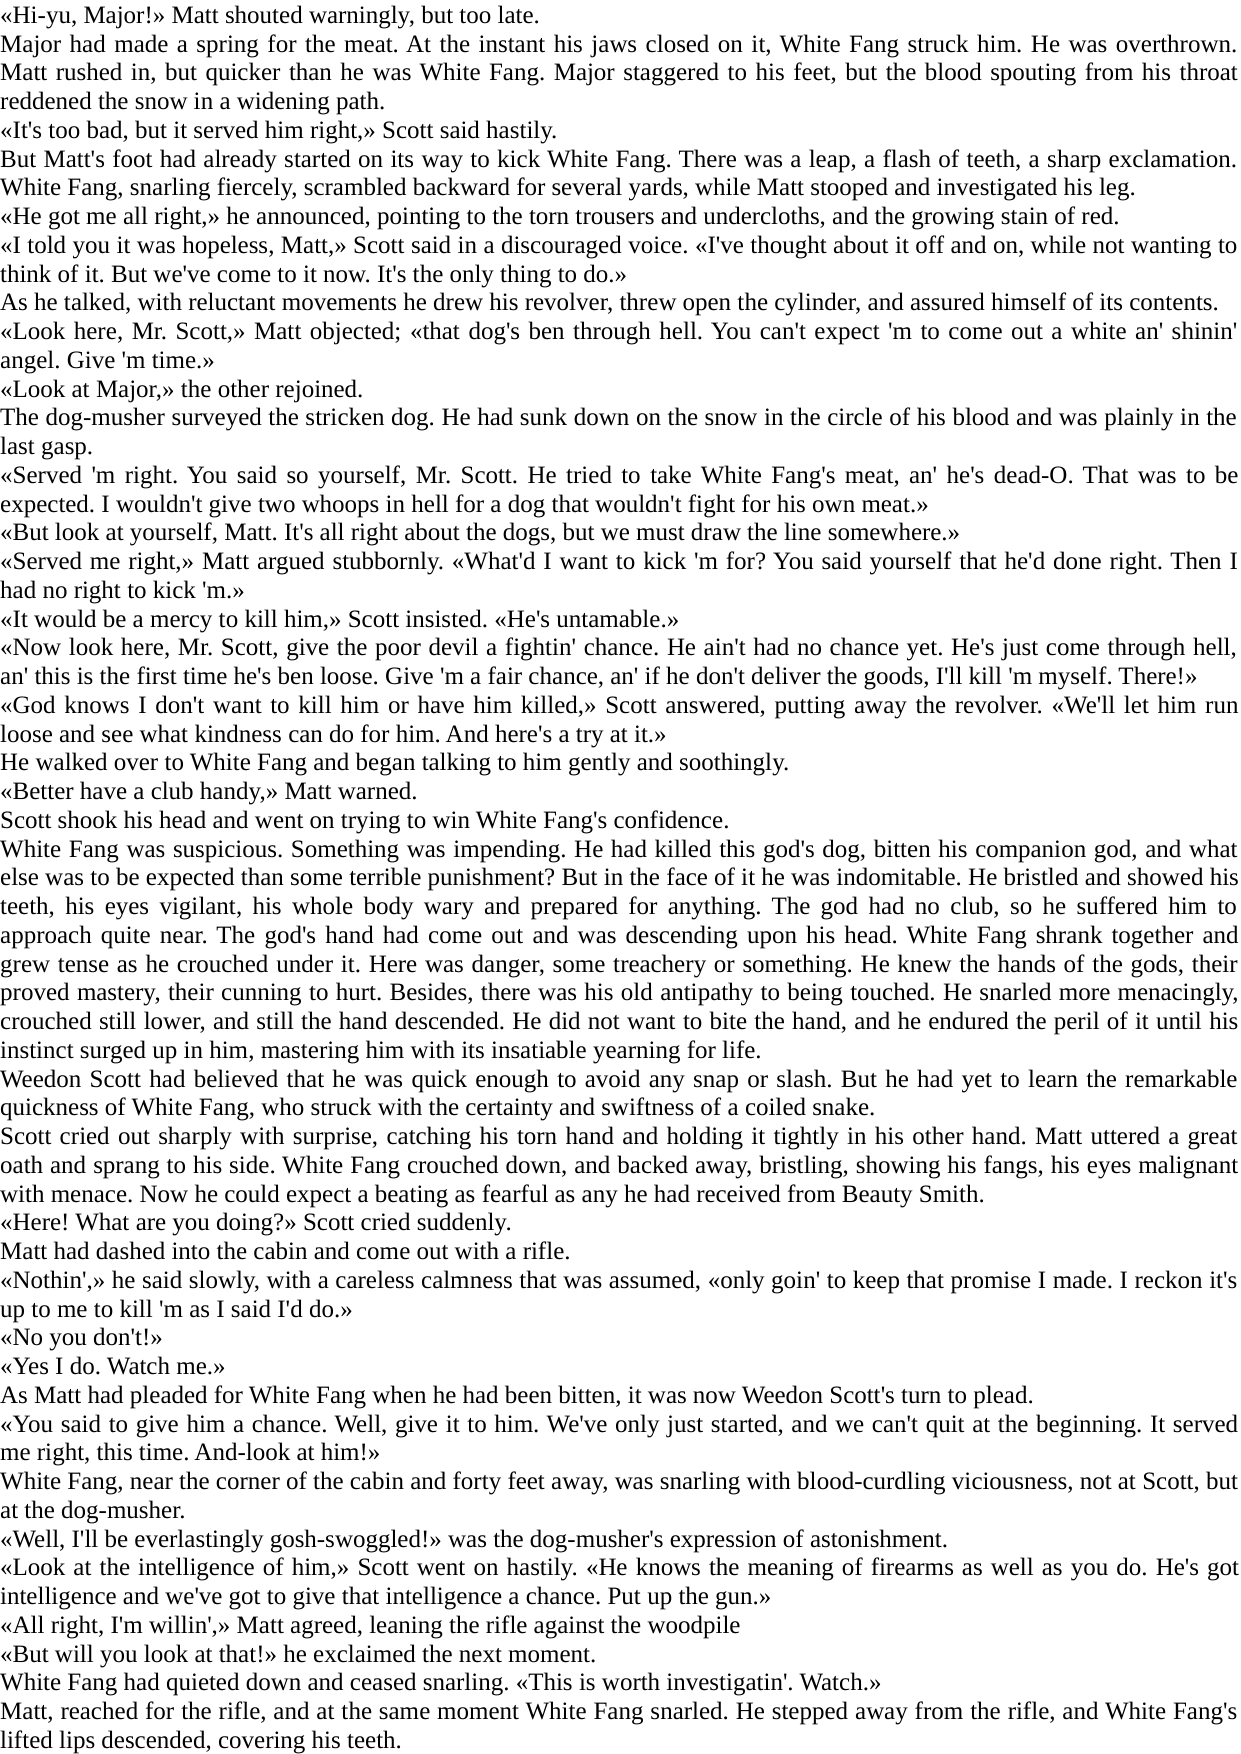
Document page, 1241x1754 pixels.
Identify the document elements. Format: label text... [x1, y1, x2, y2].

text «Here! What are you doing?» Scott cried suddenly. [0, 1207, 1240, 1236]
text «Look here, Mr. Scott,» Matt objected; «that dog's ben through hell. You can't expect 'm to come out a white an' shinin' angel. Give 'm time.» [0, 316, 1240, 374]
text «God knows I don't want to kill him or have him killed,» Scott answered, putting away the revolver. «We'll let him run loose and see what kindness can do for him. And here's a try at it.» [0, 690, 1240, 747]
text «Yes I do. Watch me.» [0, 1351, 1240, 1380]
text «You said to give him a chance. Well, give it to him. We've only just started, and we can't quit at the beginning. It served me right, this time. And-look at him!» [0, 1409, 1240, 1466]
text Major had made a spring for the meat. At the instant his jaws closed on it, White Fang struck him. He was overthrown. Matt rushed in, but quicker than he was White Fang. Major staggered to his feet, but the blood spouting from his throat reddened the snow in a widening path. [0, 29, 1240, 115]
text Scott shook his head and went on trying to win White Fang's confidence. [0, 805, 1240, 834]
text «I told you it was hopeless, Matt,» Scott said in a discouraged voice. «I've thought about it off and on, while not wanting to think of it. But we've come to it now. It's the only thing to do.» [0, 230, 1240, 287]
text As he talked, with reluctant movements he drew his revolver, threw open the cylinder, and assured himself of its contents. [0, 287, 1240, 316]
text White Fang, near the corner of the cabin and forty feet away, was snarling with blood-curdling viciousness, not at Scott, but at the dog-musher. [0, 1466, 1240, 1524]
text «Served me right,» Matt argued stubbornly. «What'd I want to kick 'm for? You said yourself that he'd done right. Then I had no right to kick 'm.» [0, 546, 1240, 604]
text «Better have a club handy,» Matt warned. [0, 776, 1240, 805]
text «No you don't!» [0, 1322, 1240, 1351]
text «Look at the intelligence of him,» Scott went on hastily. «He knows the meaning of firearms as well as you do. He's got intelligence and we've got to give that intelligence a chance. Put up the gun.» [0, 1552, 1240, 1610]
text Weedon Scott had believed that he was quick enough to avoid any snap or slash. But he had yet to learn the remarkable quickness of White Fang, who struck with the certainty and swiftness of a coiled snake. [0, 1064, 1240, 1121]
text «Hi-yu, Major!» Matt shouted warningly, but too late. [0, 0, 1240, 29]
text «Well, I'll be everlastingly gosh-swoggled!» was the dog-musher's expression of astonishment. [0, 1524, 1240, 1552]
text «He got me all right,» he announced, pointing to the torn trousers and undercloths, and the growing stain of red. [0, 201, 1240, 230]
text Matt had dashed into the cabin and come out with a rifle. [0, 1236, 1240, 1265]
text «It's too bad, but it served him right,» Scott said hastily. [0, 115, 1240, 144]
text As Matt had pleaded for White Fang when he had been bitten, it was now Weedon Scott's turn to plead. [0, 1380, 1240, 1409]
text The dog-musher surveyed the stricken dog. He had sunk down on the snow in the circle of his blood and was plainly in the last gasp. [0, 402, 1240, 460]
text «Now look here, Mr. Scott, give the poor devil a fightin' chance. He ain't had no chance yet. He's just come through hell, an' this is the first time he's ben loose. Give 'm a fair chance, an' if he don't deliver the goods, I'll kill 'm myself. There!» [0, 632, 1240, 690]
text Matt, reached for the rifle, and at the same moment White Fang snarled. He stepped away from the rifle, and White Fang's lifted lips descended, covering his teeth. [0, 1696, 1240, 1754]
text «It would be a mercy to kill him,» Scott insisted. «He's untamable.» [0, 604, 1240, 632]
text «All right, I'm willin',» Matt agreed, leaning the rifle against the woodpile [0, 1610, 1240, 1639]
text Scott cried out sharply with surprise, catching his torn hand and holding it tightly in his other hand. Matt uttered a great oath and sprang to his side. White Fang crouched down, and backed away, bristling, showing his fangs, his eyes malignant with menace. Now he could expect a beating as fearful as any he had received from Beauty Smith. [0, 1121, 1240, 1207]
text «Served 'm right. You said so yourself, Mr. Scott. He tried to take White Fang's meat, an' he's dead-O. That was to be expected. I wouldn't give two whoops in hell for a dog that wouldn't fight for his own meat.» [0, 460, 1240, 517]
text «Nothin',» he said slowly, with a careless calmness that was assumed, «only goin' to keep that promise I made. I reckon it's up to me to kill 'm as I said I'd do.» [0, 1265, 1240, 1322]
text «But look at yourself, Matt. It's all right about the dogs, but we must draw the line somewhere.» [0, 517, 1240, 546]
text «Look at Major,» the other rejoined. [0, 374, 1240, 402]
text White Fang had quieted down and ceased snarling. «This is worth investigatin'. Watch.» [0, 1667, 1240, 1696]
text «But will you look at that!» he exclaimed the next moment. [0, 1639, 1240, 1667]
text White Fang was suspicious. Something was impending. He had killed this god's dog, bitten his companion god, and what else was to be expected than some terrible punishment? But in the face of it he was indomitable. He bristled and showed his teeth, his eyes vigilant, his whole body wary and prepared for anything. The god had no club, so he suffered him to approach quite near. The god's hand had come out and was descending upon his head. White Fang shrank together and grew tense as he crouched under it. Here was danger, some treachery or something. He knew the hands of the gods, their proved mastery, their cunning to hurt. Besides, there was his old antipathy to being touched. He snarled more menacingly, crouched still lower, and still the hand descended. He did not want to bite the hand, and he endured the peril of it until his instinct surged up in him, mastering him with its insatiable yearning for life. [0, 834, 1240, 1064]
text He walked over to White Fang and began talking to him gently and soothingly. [0, 747, 1240, 776]
text But Matt's foot had already started on its way to kick White Fang. There was a leap, a flash of teeth, a sharp exclamation. White Fang, snarling fiercely, scrambled backward for several yards, while Matt stooped and investigated his leg. [0, 144, 1240, 201]
